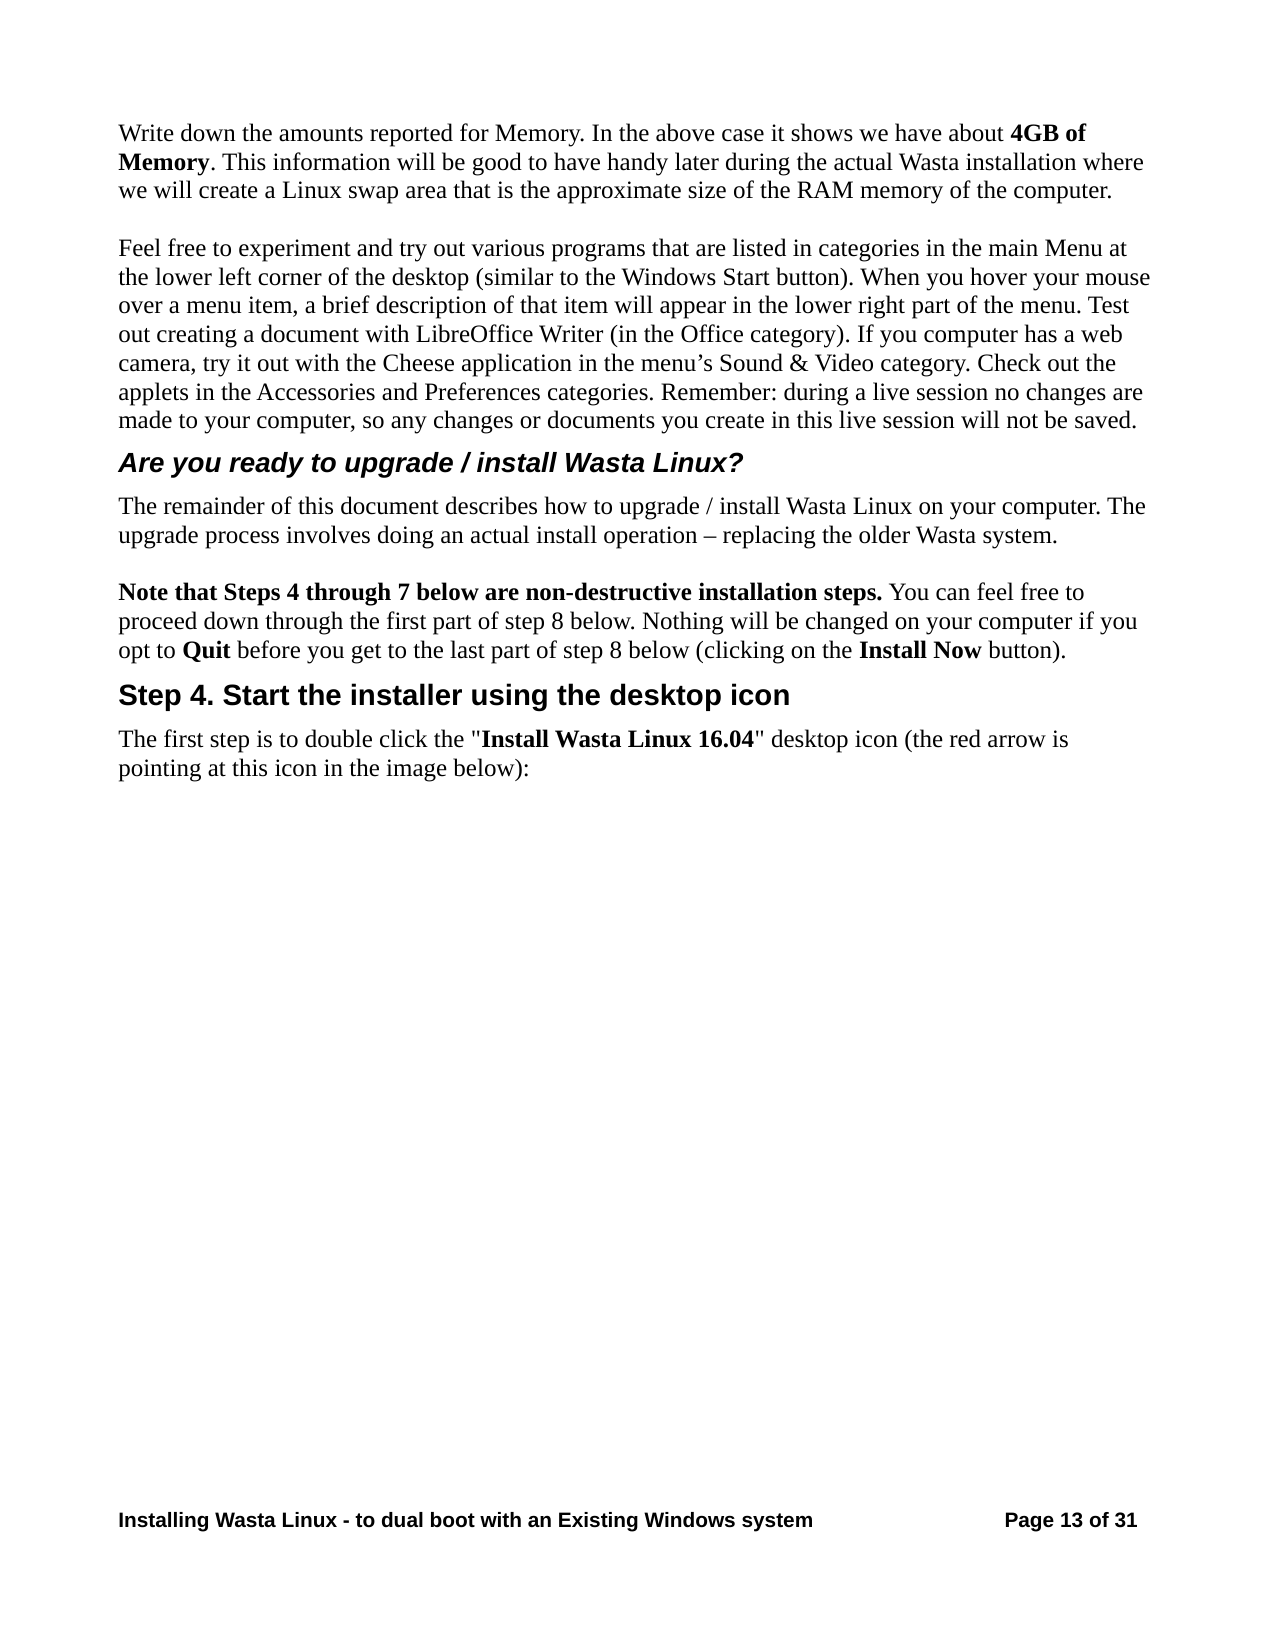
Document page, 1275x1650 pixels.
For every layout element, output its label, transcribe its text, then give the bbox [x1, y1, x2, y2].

subtitle Step 4. Start the installer using the desktop icon [118, 678, 1157, 712]
text The first step is to double click the "Install Wasta Linux 16.04" desktop icon (the red arrow is pointing at this icon in the image below): [118, 724, 1157, 782]
text Note that Steps 4 through 7 below are non-destructive installation steps. You can feel free to proceed down through the first part of step 8 below. Nothing will be changed on your computer if you opt to Quit before you get to the last part of step 8 below (clicking on the Install Now button). [118, 577, 1157, 664]
text The remainder of this document describes how to upgrade / install Wasta Linux on your computer. The upgrade process involves doing an actual install operation – replacing the older Wasta system. [118, 491, 1157, 549]
text Write down the amounts reported for Memory. In the above case it shows we have about 4GB of Memory. This information will be good to have handy later during the actual Wasta installation where we will create a Linux swap area that is the approximate size of the RAM memory of the computer. [118, 118, 1157, 204]
subtitle Are you ready to upgrade / install Wasta Linux? [118, 447, 1157, 479]
text Feel free to experiment and try out various programs that are listed in categories in the main Menu at the lower left corner of the desktop (similar to the Windows Start button). When you hover your mouse over a menu item, a brief description of that item will appear in the lower right part of the menu. Test out creating a document with LibreOffice Writer (in the Office category). If you computer has a web camera, try it out with the Cheese application in the menu’s Sound & Video category. Check out the applets in the Accessories and Preferences categories. Remember: during a live session no changes are made to your computer, so any changes or documents you create in this live session will not be saved. [118, 233, 1157, 434]
